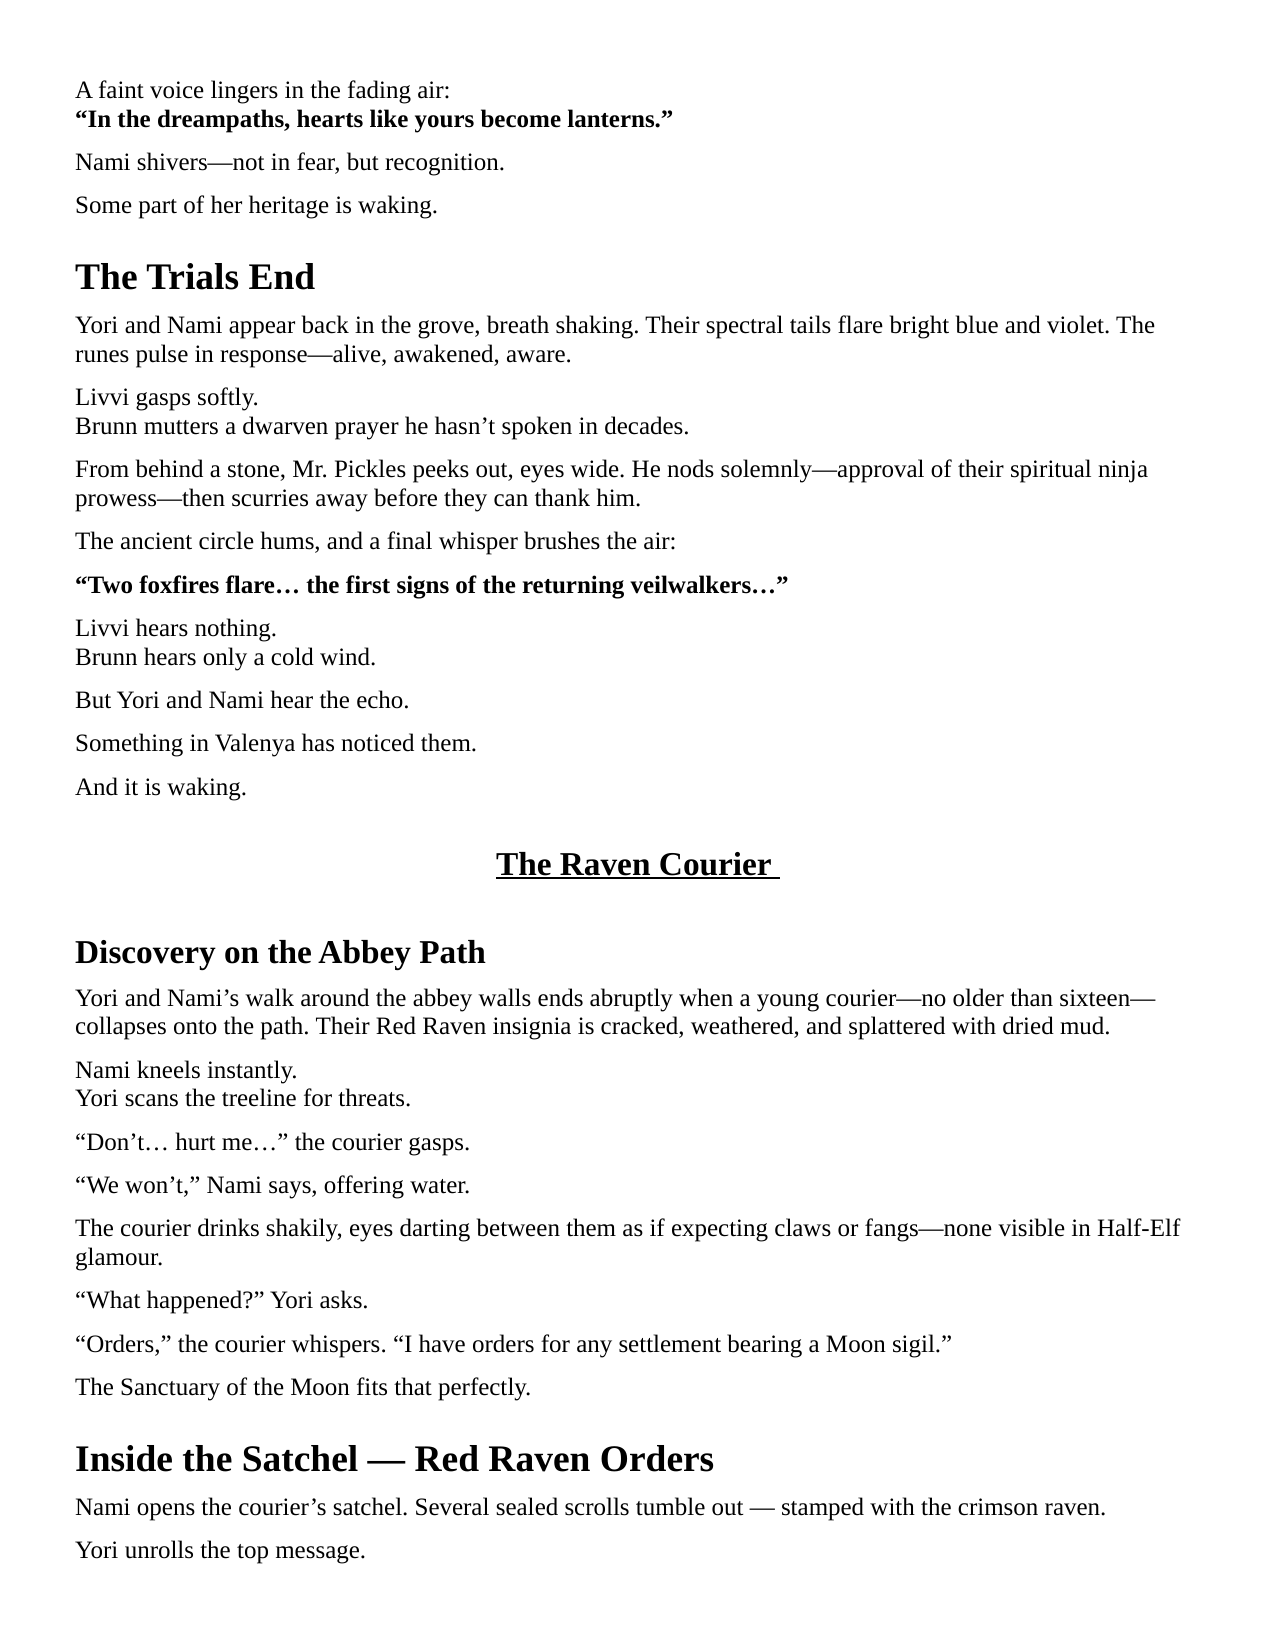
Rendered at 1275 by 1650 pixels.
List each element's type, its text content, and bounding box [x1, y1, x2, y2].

subtitle The Trials End [75, 254, 1200, 298]
text Some part of her heritage is waking. [75, 190, 1200, 219]
text “We won’t,” Nami says, offering water. [75, 1170, 1200, 1199]
text And it is waking. [75, 772, 1200, 801]
text Nami shivers—not in fear, but recognition. [75, 147, 1200, 176]
text Livvi gasps softly. Brunn mutters a dwarven prayer he hasn’t spoken in decades. [75, 382, 1200, 440]
text Yori and Nami’s walk around the abbey walls ends abruptly when a young courier—no older than sixteen—collapses onto the path. Their Red Raven insignia is cracked, weathered, and splattered with dried mud. [75, 983, 1200, 1040]
text The courier drinks shakily, eyes darting between them as if expecting claws or fangs—none visible in Half-Elf glamour. [75, 1213, 1200, 1271]
text Nami kneels instantly. Yori scans the treeline for threats. [75, 1055, 1200, 1112]
text Livvi hears nothing. Brunn hears only a cold wind. [75, 613, 1200, 671]
text Yori unrolls the top message. [75, 1535, 1200, 1564]
text But Yori and Nami hear the echo. [75, 685, 1200, 714]
text “Orders,” the courier whispers. “I have orders for any settlement bearing a Moon sigil.” [75, 1329, 1200, 1358]
text The Sanctuary of the Moon fits that perfectly. [75, 1372, 1200, 1401]
text The Raven Courier [75, 844, 1200, 882]
text “What happened?” Yori asks. [75, 1286, 1200, 1314]
text From behind a stone, Mr. Pickles peeks out, eyes wide. He nods solemnly—approval of their spiritual ninja prowess—then scurries away before they can thank him. [75, 454, 1200, 512]
text Something in Valenya has noticed them. [75, 728, 1200, 757]
text “Don’t… hurt me…” the courier gasps. [75, 1127, 1200, 1156]
text A faint voice lingers in the fading air: “In the dreampaths, hearts like yours become lanterns.” [75, 75, 1200, 132]
text Yori and Nami appear back in the grove, breath shaking. Their spectral tails flare bright blue and violet. The runes pulse in response—alive, awakened, aware. [75, 310, 1200, 368]
text “Two foxfires flare… the first signs of the returning veilwalkers…” [75, 570, 1200, 598]
text Nami opens the courier’s satchel. Several sealed scrolls tumble out — stamped with the crimson raven. [75, 1492, 1200, 1521]
subtitle Discovery on the Abbey Path [75, 932, 1200, 970]
text The ancient circle hums, and a final whisper brushes the air: [75, 526, 1200, 555]
subtitle Inside the Satchel — Red Raven Orders [75, 1436, 1200, 1479]
